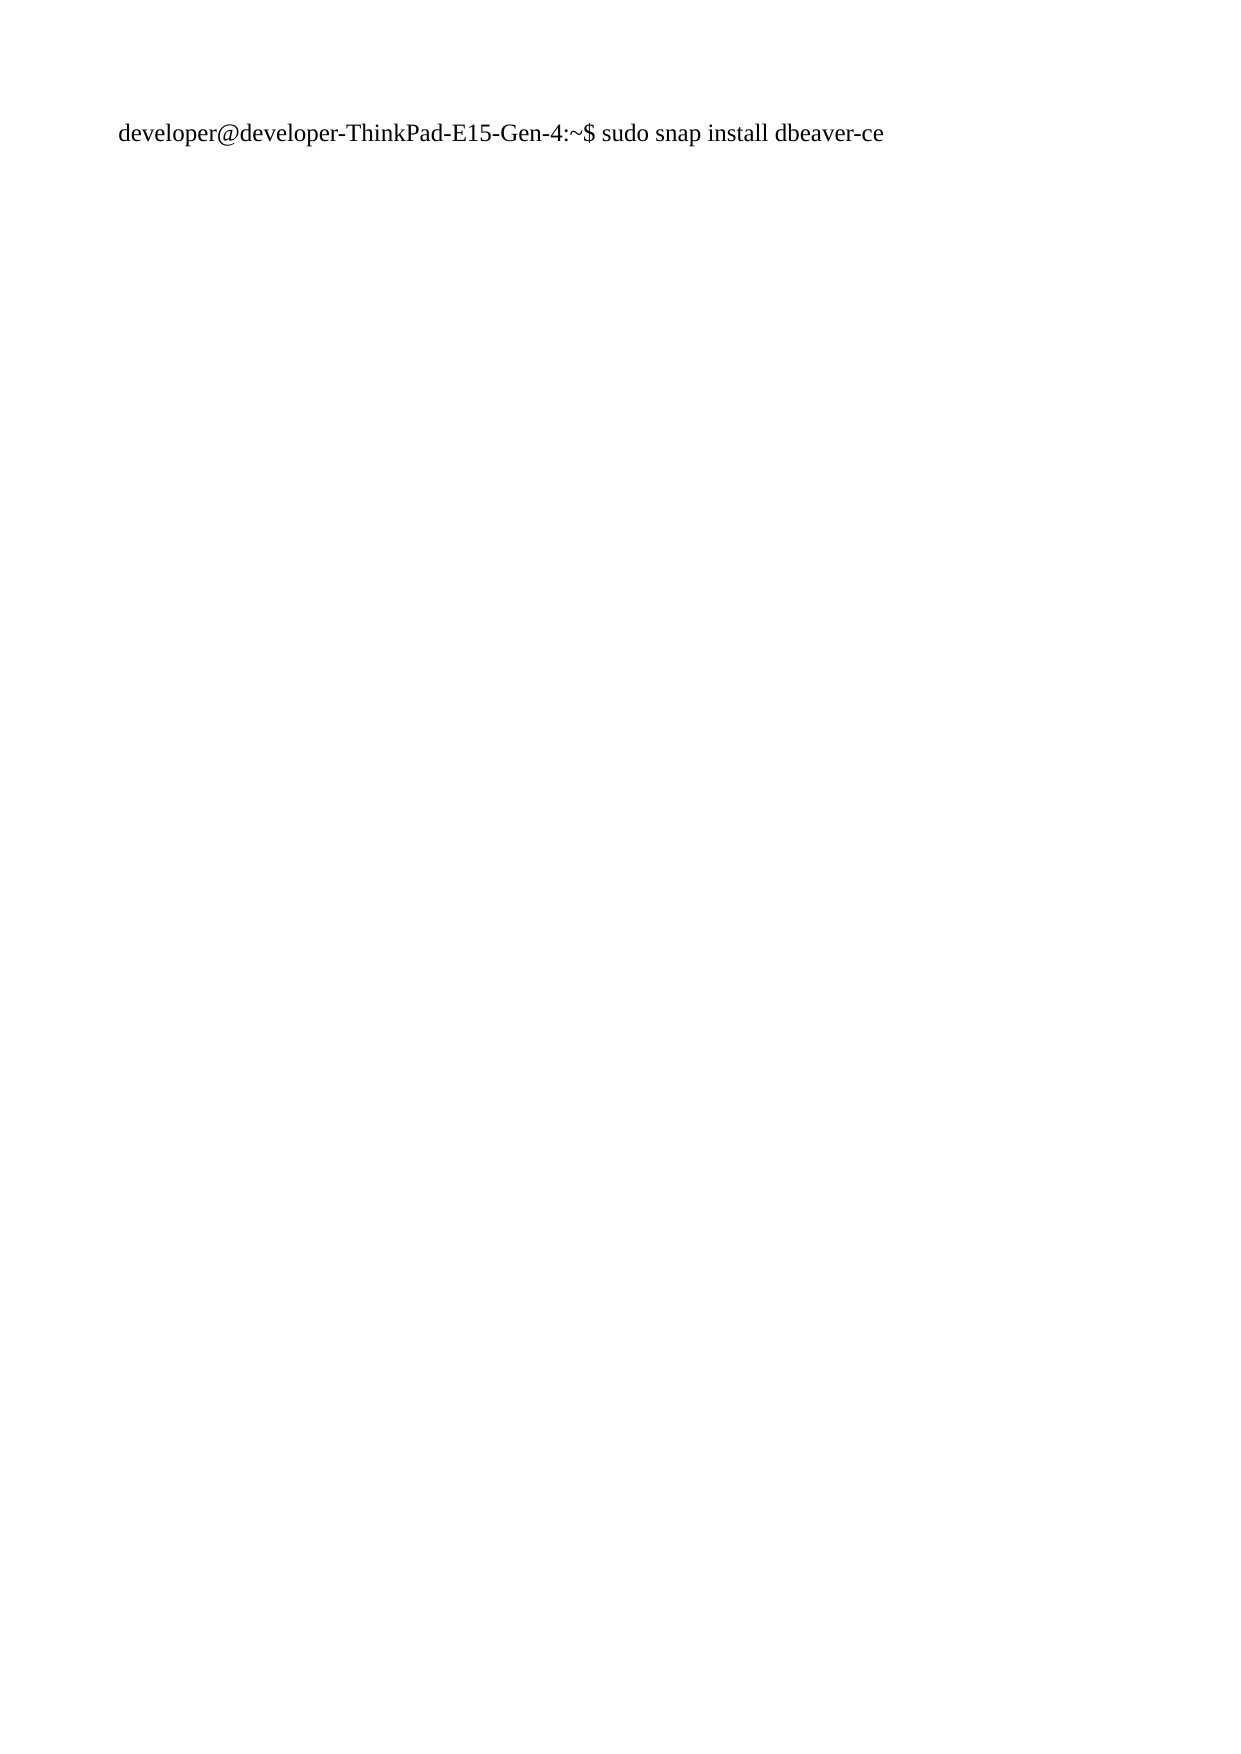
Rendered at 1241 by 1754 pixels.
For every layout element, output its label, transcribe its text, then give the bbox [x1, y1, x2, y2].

text developer@developer-ThinkPad-E15-Gen-4:~$ sudo snap install dbeaver-ce [118, 118, 1122, 147]
